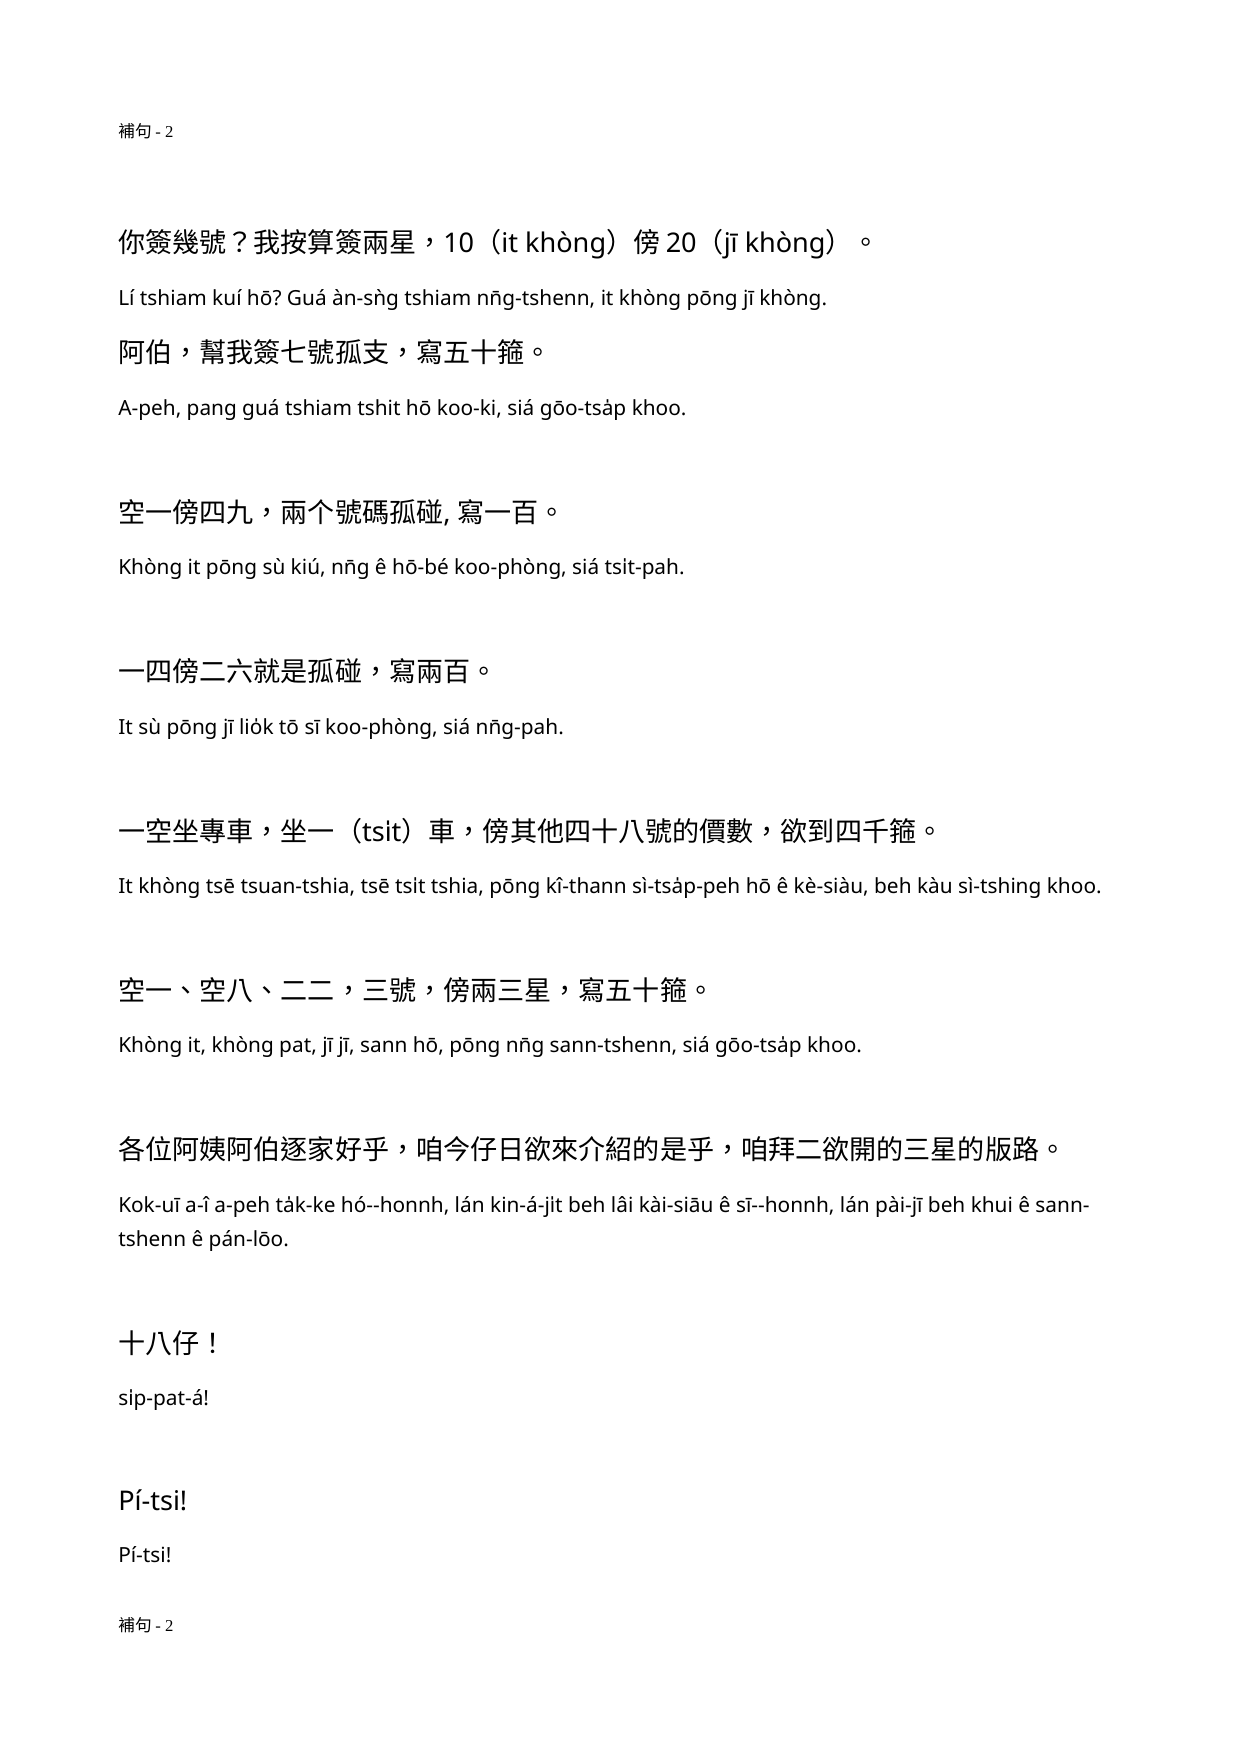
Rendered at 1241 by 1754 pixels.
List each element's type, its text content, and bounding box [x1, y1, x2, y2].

text 各位阿姨阿伯逐家好乎，咱今仔日欲來介紹的是乎，咱拜二欲開的三星的版路。 [118, 1128, 1122, 1168]
text Pí-tsi! [118, 1540, 1122, 1568]
text Khòng it pōng sù kiú, nn̄g ê hō-bé koo-phòng, siá tsi̍t-pah. [118, 552, 1122, 581]
text 空一、空八、二二，三號，傍兩三星，寫五十箍。 [118, 969, 1122, 1008]
text Khòng it, khòng pat, jī jī, sann hō, pōng nn̄g sann-tshenn, siá gōo-tsa̍p khoo. [118, 1031, 1122, 1059]
text It khòng tsē tsuan-tshia, tsē tsi̍t tshia, pōng kî-thann sì-tsa̍p-peh hō ê kè-siàu, beh kàu sì-tshing khoo. [118, 871, 1122, 900]
text Lí tshiam kuí hō? Guá àn-sǹg tshiam nn̄g-tshenn, it khòng pōng jī khòng. [118, 283, 1122, 311]
text 空一傍四九，兩个號碼孤碰, 寫一百。 [118, 491, 1122, 530]
text 十八仔！ [118, 1322, 1122, 1361]
text 阿伯，幫我簽七號孤支，寫五十箍。 [118, 331, 1122, 371]
text Pí-tsi! [118, 1481, 1122, 1518]
text 一四傍二六就是孤碰，寫兩百。 [118, 650, 1122, 689]
text 一空坐專車，坐一（tsi̍t）車，傍其他四十八號的價數，欲到四千箍。 [118, 809, 1122, 849]
text 你簽幾號？我按算簽兩星，10（it khòng）傍20（jī khòng）。 [118, 221, 1122, 260]
text Kok-uī a-î a-peh ta̍k-ke hó--honnh, lán kin-á-ji̍t beh lâi kài-siāu ê sī--honnh, lán pài-jī beh khui ê sann-tshenn ê pán-lōo. [118, 1190, 1122, 1252]
text A-peh, pang guá tshiam tshit hō koo-ki, siá gōo-tsa̍p khoo. [118, 393, 1122, 421]
text It sù pōng jī lio̍k tō sī koo-phòng, siá nn̄g-pah. [118, 712, 1122, 740]
text si̍p-pat-á! [118, 1383, 1122, 1412]
